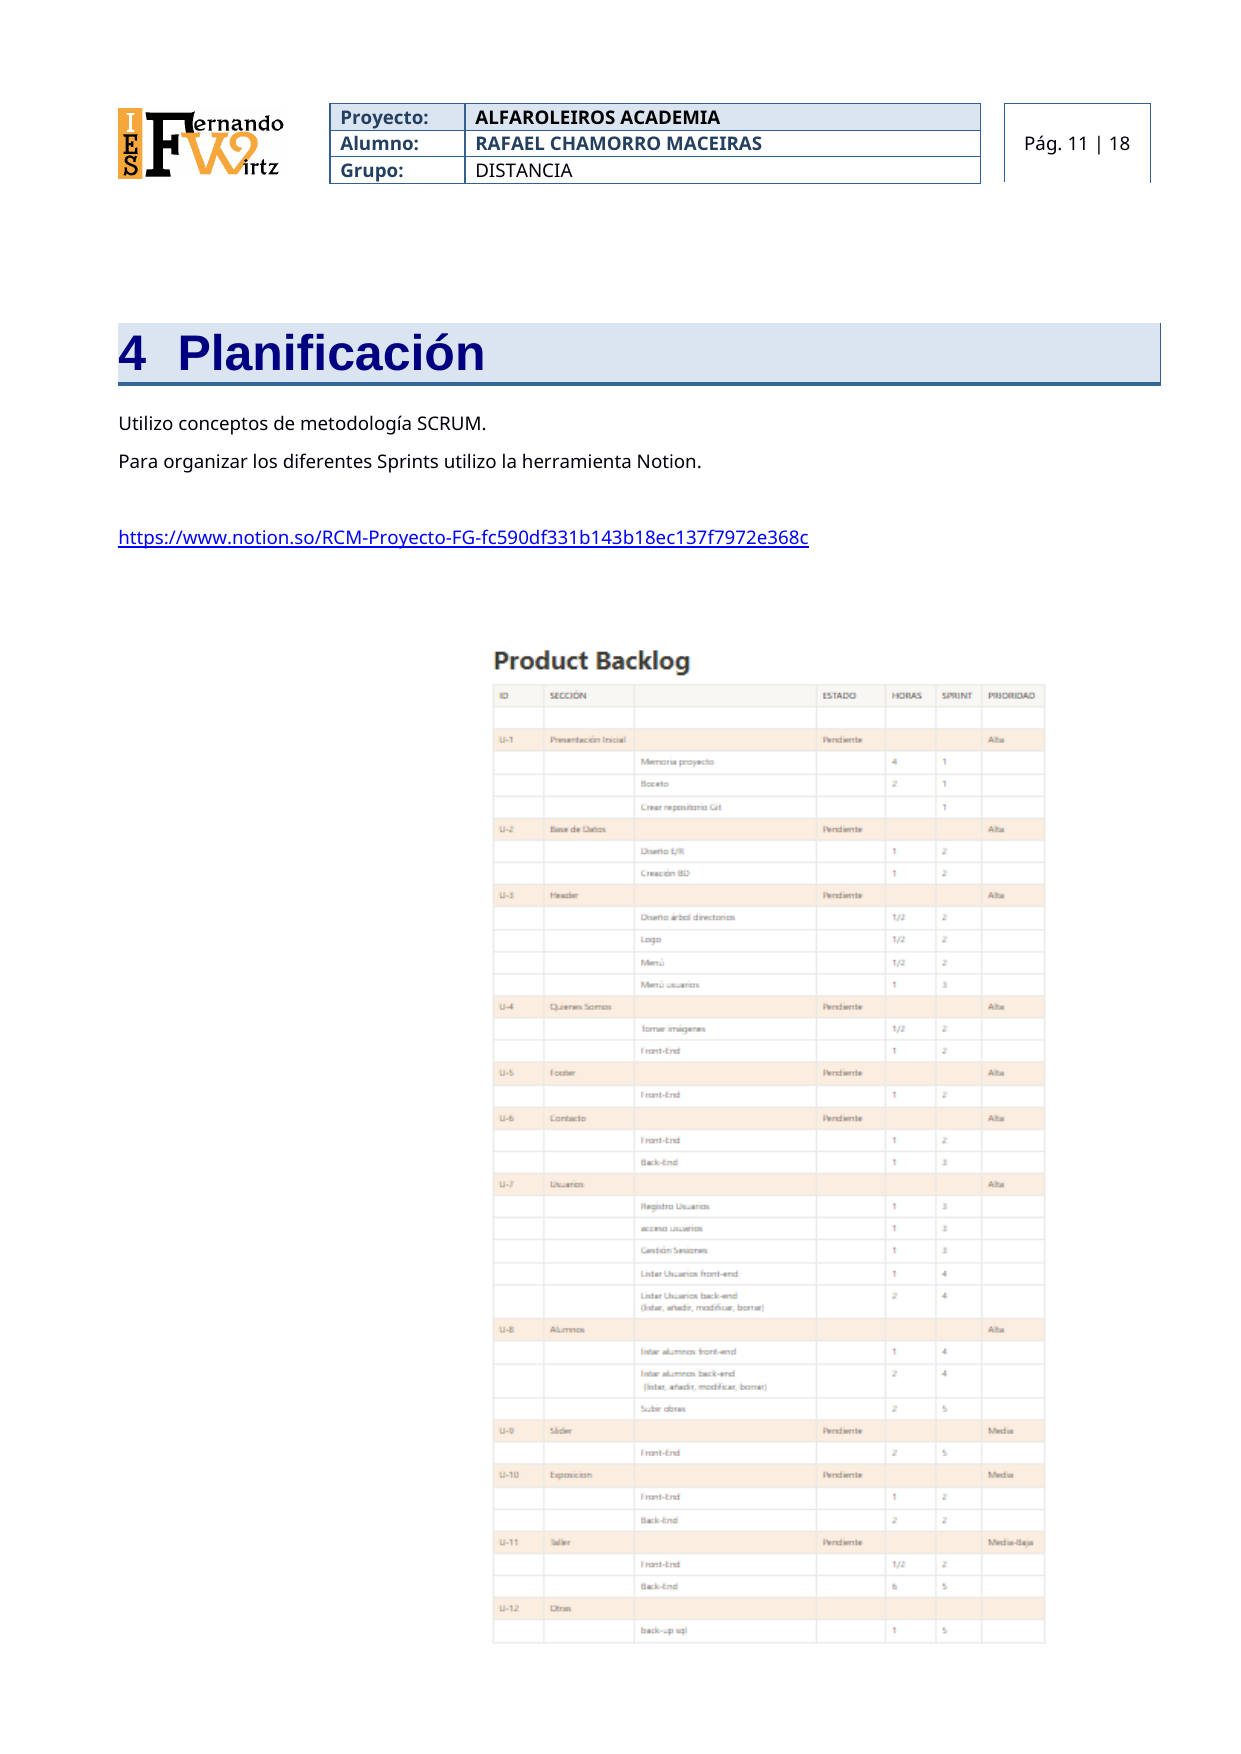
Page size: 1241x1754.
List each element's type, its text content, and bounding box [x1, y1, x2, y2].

text Para organizar los diferentes Sprints utilizo la herramienta Notion. [118, 449, 1152, 474]
subtitle Planificación [118, 323, 1160, 382]
picture [476, 630, 1061, 1682]
text https://www.notion.so/RCM-Proyecto-FG-fc590df331b143b18ec137f7972e368c [118, 525, 1152, 550]
picture [118, 108, 287, 179]
text Utilizo conceptos de metodología SCRUM. [118, 411, 1152, 436]
